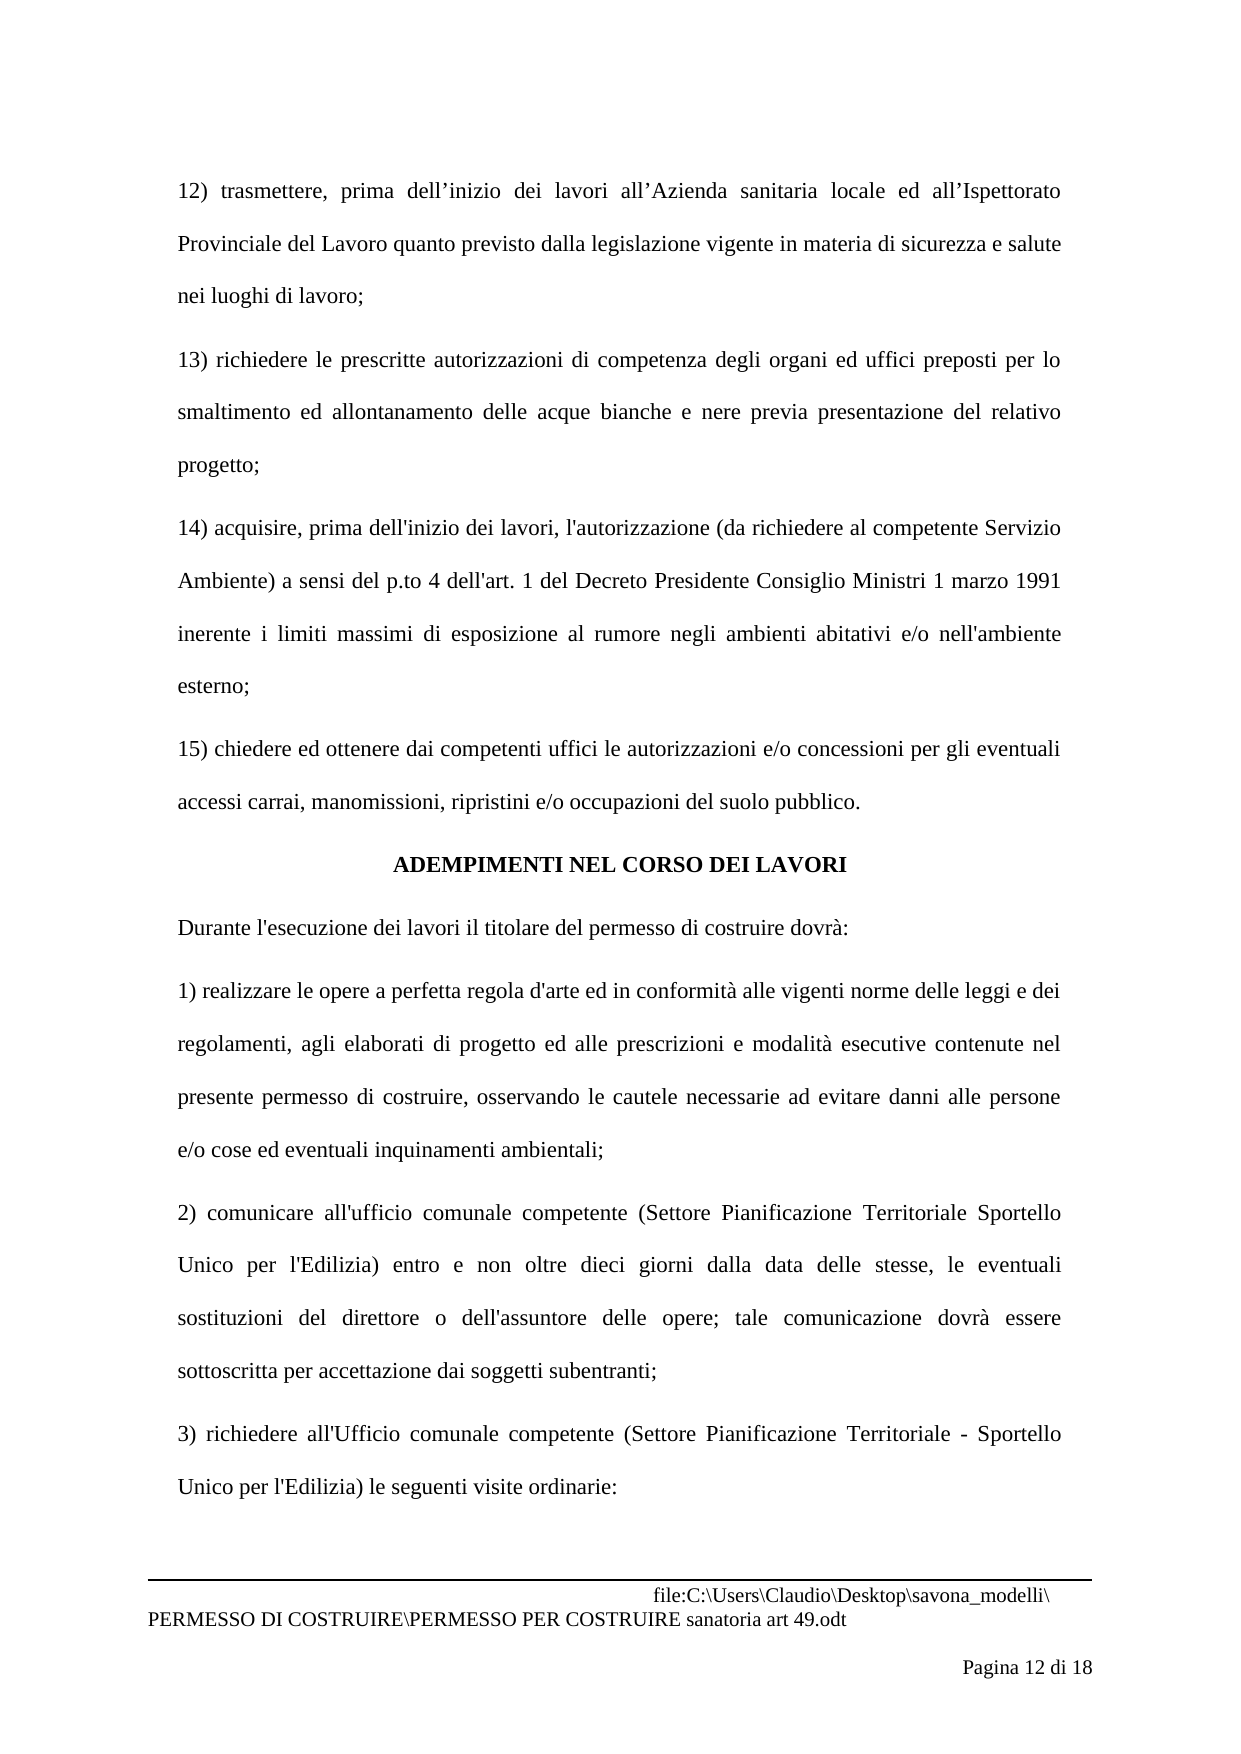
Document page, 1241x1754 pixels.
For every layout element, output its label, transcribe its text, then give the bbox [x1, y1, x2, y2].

text ADEMPIMENTI NEL CORSO DEI LAVORI [177, 851, 1063, 878]
text 3) richiedere all'Ufficio comunale competente (Settore Pianificazione Territoriale - Sportello Unico per l'Edilizia) le seguenti visite ordinarie: [177, 1420, 1063, 1499]
text 1) realizzare le opere a perfetta regola d'arte ed in conformità alle vigenti norme delle leggi e dei regolamenti, agli elaborati di progetto ed alle prescrizioni e modalità esecutive contenute nel presente permesso di costruire, osservando le cautele necessarie ad evitare danni alle persone e/o cose ed eventuali inquinamenti ambientali; [177, 978, 1063, 1162]
text 12) trasmettere, prima dell’inizio dei lavori all’Azienda sanitaria locale ed all’Ispettorato Provinciale del Lavoro quanto previsto dalla legislazione vigente in materia di sicurezza e salute nei luoghi di lavoro; [177, 177, 1063, 309]
text 2) comunicare all'ufficio comunale competente (Settore Pianificazione Territoriale Sportello Unico per l'Edilizia) entro e non oltre dieci giorni dalla data delle stesse, le eventuali sostituzioni del direttore o dell'assuntore delle opere; tale comunicazione dovrà essere sottoscritta per accettazione dai soggetti subentranti; [177, 1199, 1063, 1383]
text Durante l'esecuzione dei lavori il titolare del permesso di costruire dovrà: [177, 914, 1063, 941]
text 13) richiedere le prescritte autorizzazioni di competenza degli organi ed uffici preposti per lo smaltimento ed allontanamento delle acque bianche e nere previa presentazione del relativo progetto; [177, 346, 1063, 477]
text 15) chiedere ed ottenere dai competenti uffici le autorizzazioni e/o concessioni per gli eventuali accessi carrai, manomissioni, ripristini e/o occupazioni del suolo pubblico. [177, 736, 1063, 814]
text 14) acquisire, prima dell'inizio dei lavori, l'autorizzazione (da richiedere al competente Servizio Ambiente) a sensi del p.to 4 dell'art. 1 del Decreto Presidente Consiglio Ministri 1 marzo 1991 inerente i limiti massimi di esposizione al rumore negli ambienti abitativi e/o nell'ambiente esterno; [177, 514, 1063, 699]
